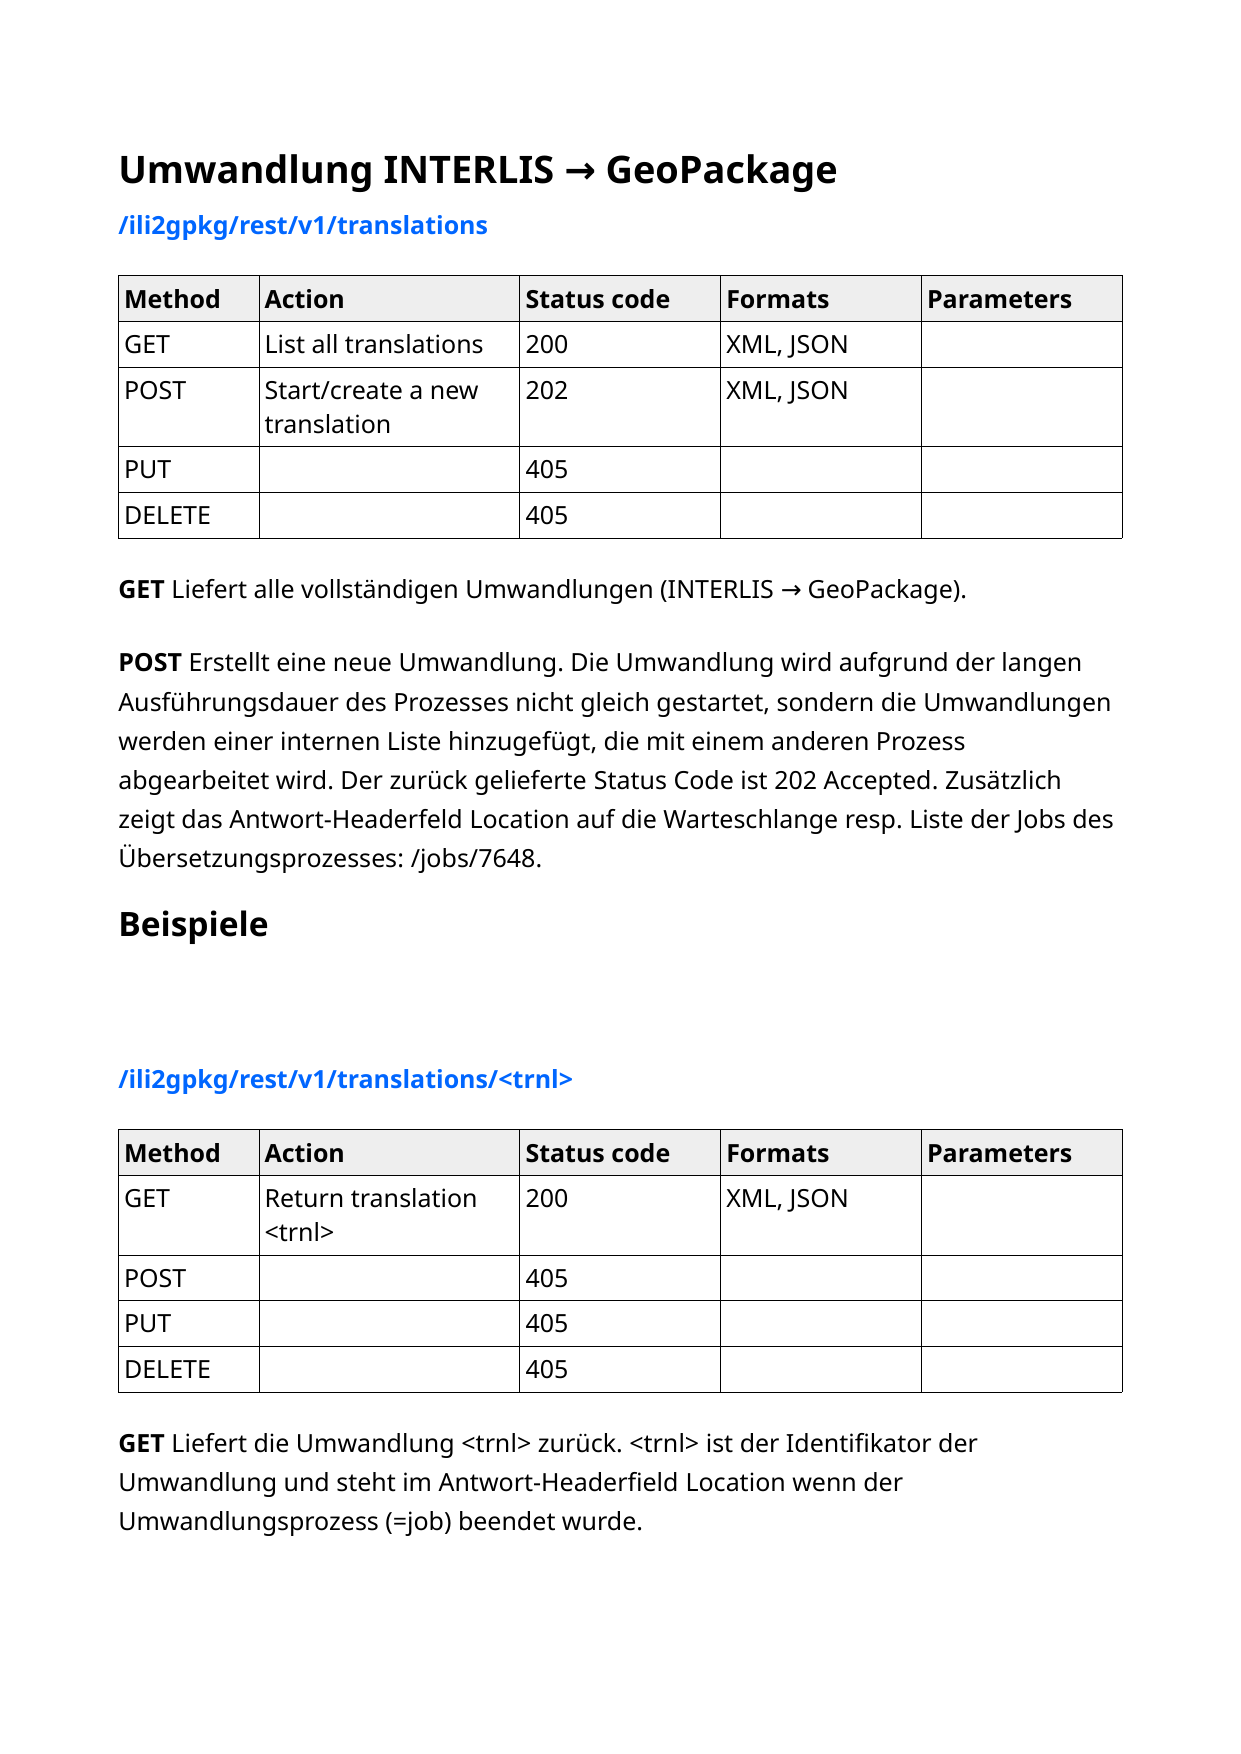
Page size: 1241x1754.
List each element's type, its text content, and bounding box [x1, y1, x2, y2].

table_cell [721, 1301, 921, 1346]
table_cell [922, 1176, 1122, 1255]
table_cell POST [119, 1256, 259, 1300]
table_header Action [260, 276, 519, 321]
table_cell [721, 493, 921, 538]
table_header Status code [520, 1130, 720, 1175]
text /ili2gpkg/rest/v1/translations/<trnl> [118, 1061, 1122, 1095]
text POST Erstellt eine neue Umwandlung. Die Umwandlung wird aufgrund der langen Ausführungsdauer des Prozesses nicht gleich gestartet, sondern die Umwandlungen werden einer internen Liste hinzugefügt, die mit einem anderen Prozess abgearbeitet wird. Der zurück gelieferte Status Code ist 202 Accepted. Zusätzlich zeigt das Antwort-Headerfeld Location auf die Warteschlange resp. Liste der Jobs des Übersetzungsprozesses: /jobs/7648. [118, 645, 1122, 875]
table_cell [922, 493, 1122, 538]
table_header Parameters [922, 276, 1122, 321]
table_cell [922, 1301, 1122, 1346]
table_cell [260, 1301, 519, 1346]
table_cell [721, 447, 921, 492]
table_cell 200 [520, 322, 720, 367]
table_cell XML, JSON [721, 368, 921, 446]
table_cell 405 [520, 447, 720, 492]
table_cell 405 [520, 1347, 720, 1392]
subtitle Beispiele [118, 901, 1122, 947]
table_cell XML, JSON [721, 1176, 921, 1255]
table_cell 405 [520, 1301, 720, 1346]
table_cell POST [119, 368, 259, 446]
table_cell [922, 447, 1122, 492]
table_header Formats [721, 276, 921, 321]
text GET Liefert alle vollständigen Umwandlungen (INTERLIS → GeoPackage). [118, 572, 1122, 606]
table_cell 200 [520, 1176, 720, 1255]
table_cell [922, 322, 1122, 367]
table_cell DELETE [119, 493, 259, 538]
table_cell [260, 1256, 519, 1300]
table_cell [260, 493, 519, 538]
subtitle Umwandlung INTERLIS → GeoPackage [118, 143, 1122, 195]
table_cell [260, 1347, 519, 1392]
table_header Method [119, 276, 259, 321]
table_cell 202 [520, 368, 720, 446]
table_cell [721, 1347, 921, 1392]
table_header Formats [721, 1130, 921, 1175]
text GET Liefert die Umwandlung <trnl> zurück. <trnl> ist der Identifikator der Umwandlung und steht im Antwort-Headerfield Location wenn der Umwandlungsprozess (=job) beendet wurde. [118, 1426, 1122, 1538]
table_cell [922, 368, 1122, 446]
table_header Parameters [922, 1130, 1122, 1175]
table_cell GET [119, 322, 259, 367]
table_cell [922, 1256, 1122, 1300]
table_cell PUT [119, 1301, 259, 1346]
table_cell [922, 1347, 1122, 1392]
table_cell DELETE [119, 1347, 259, 1392]
table_header Status code [520, 276, 720, 321]
table_cell 405 [520, 493, 720, 538]
table_cell GET [119, 1176, 259, 1255]
table_cell Start/create a new translation [260, 368, 519, 446]
table_cell PUT [119, 447, 259, 492]
text /ili2gpkg/rest/v1/translations [118, 207, 1122, 241]
table_header Action [260, 1130, 519, 1175]
table_cell [721, 1256, 921, 1300]
table_cell Return translation <trnl> [260, 1176, 519, 1255]
table_cell 405 [520, 1256, 720, 1300]
table_cell [260, 447, 519, 492]
table_cell XML, JSON [721, 322, 921, 367]
table_header Method [119, 1130, 259, 1175]
table_cell List all translations [260, 322, 519, 367]
